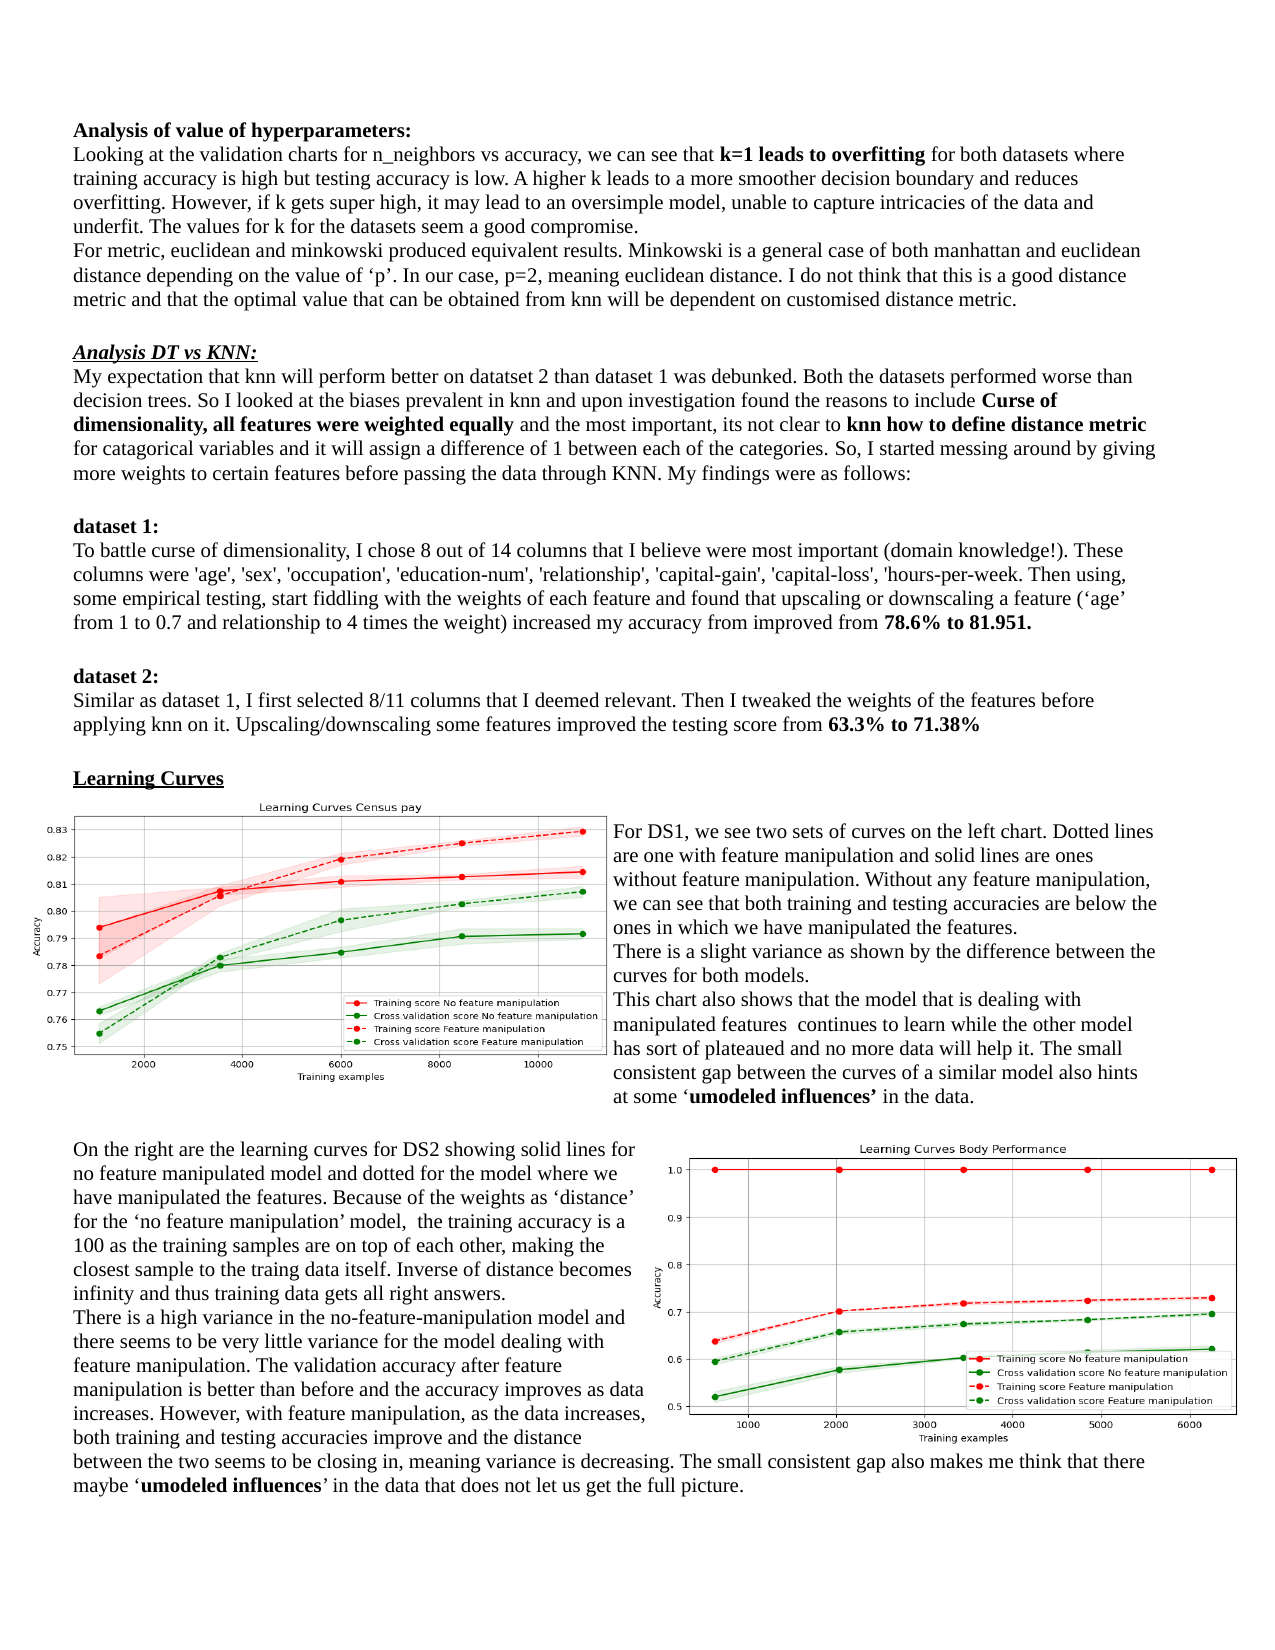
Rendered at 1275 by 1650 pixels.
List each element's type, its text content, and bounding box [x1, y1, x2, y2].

text dataset 2: Similar as dataset 1, I first selected 8/11 columns that I deemed relevant. Then I tweaked the weights of the features before applying knn on it. Upscaling/downscaling some features improved the testing score from 63.3% to 71.38% [73, 664, 1158, 736]
picture [646, 1138, 1243, 1449]
text Analysis of value of hyperparameters: Looking at the validation charts for n_neighbors vs accuracy, we can see that k=1 leads to overfitting for both datasets where training accuracy is high but testing accuracy is low. A higher k leads to a more smoother decision boundary and reduces overfitting. However, if k gets super high, it may lead to an oversimple model, unable to capture intricacies of the data and underfit. The values for k for the datasets seem a good compromise. For metric, euclidean and minkowski produced equivalent results. Minkowski is a general case of both manhattan and euclidean distance depending on the value of ‘p’. In our case, p=2, meaning euclidean distance. I do not think that this is a good distance metric and that the optimal value that can be obtained from knn will be dependent on customised distance metric. [73, 118, 1158, 311]
text On the right are the learning curves for DS2 showing solid lines for no feature manipulated model and dotted for the model where we have manipulated the features. Because of the weights as ‘distance’ for the ‘no feature manipulation’ model, the training accuracy is a 100 as the training samples are on top of each other, making the closest sample to the traing data itself. Inverse of distance becomes infinity and thus training data gets all right answers. There is a high variance in the no-feature-manipulation model and there seems to be very little variance for the model dealing with feature manipulation. The validation accuracy after feature manipulation is better than before and the accuracy improves as data increases. However, with feature manipulation, as the data increases, both training and testing accuracies improve and the distance between the two seems to be closing in, meaning variance is decreasing. The small consistent gap also makes me think that there maybe ‘umodeled influences’ in the data that does not let us get the full picture. [73, 1136, 1158, 1497]
picture [26, 797, 613, 1087]
text dataset 1: To battle curse of dimensionality, I chose 8 out of 14 columns that I believe were most important (domain knowledge!). These columns were 'age', 'sex', 'occupation', 'education-num', 'relationship', 'capital-gain', 'capital-loss', 'hours-per-week. Then using, some empirical testing, start fiddling with the weights of each feature and found that upscaling or downscaling a feature (‘age’ from 1 to 0.7 and relationship to 4 times the weight) increased my accuracy from improved from 78.6% to 81.951. [73, 514, 1158, 634]
text For DS1, we see two sets of curves on the left chart. Dotted lines are one with feature manipulation and solid lines are ones without feature manipulation. Without any feature manipulation, we can see that both training and testing accuracies are below the ones in which we have manipulated the features. [613, 819, 1158, 939]
text Analysis DT vs KNN: My expectation that knn will perform better on datatset 2 than dataset 1 was debunked. Both the datasets performed worse than decision trees. So I looked at the biases prevalent in knn and upon investigation found the reasons to include Curse of dimensionality, all features were weighted equally and the most important, its not clear to knn how to define distance metric for catagorical variables and it will assign a difference of 1 between each of the categories. So, I started messing around by giving more weights to certain features before passing the data through KNN. My findings were as follows: [73, 340, 1158, 484]
text There is a slight variance as shown by the difference between the curves for both models. This chart also shows that the model that is dealing with manipulated features continues to learn while the other model has sort of plateaued and no more data will help it. The small consistent gap between the curves of a similar model also hints at some ‘umodeled influences’ in the data. [73, 939, 1158, 1108]
text Learning Curves [73, 765, 1158, 789]
